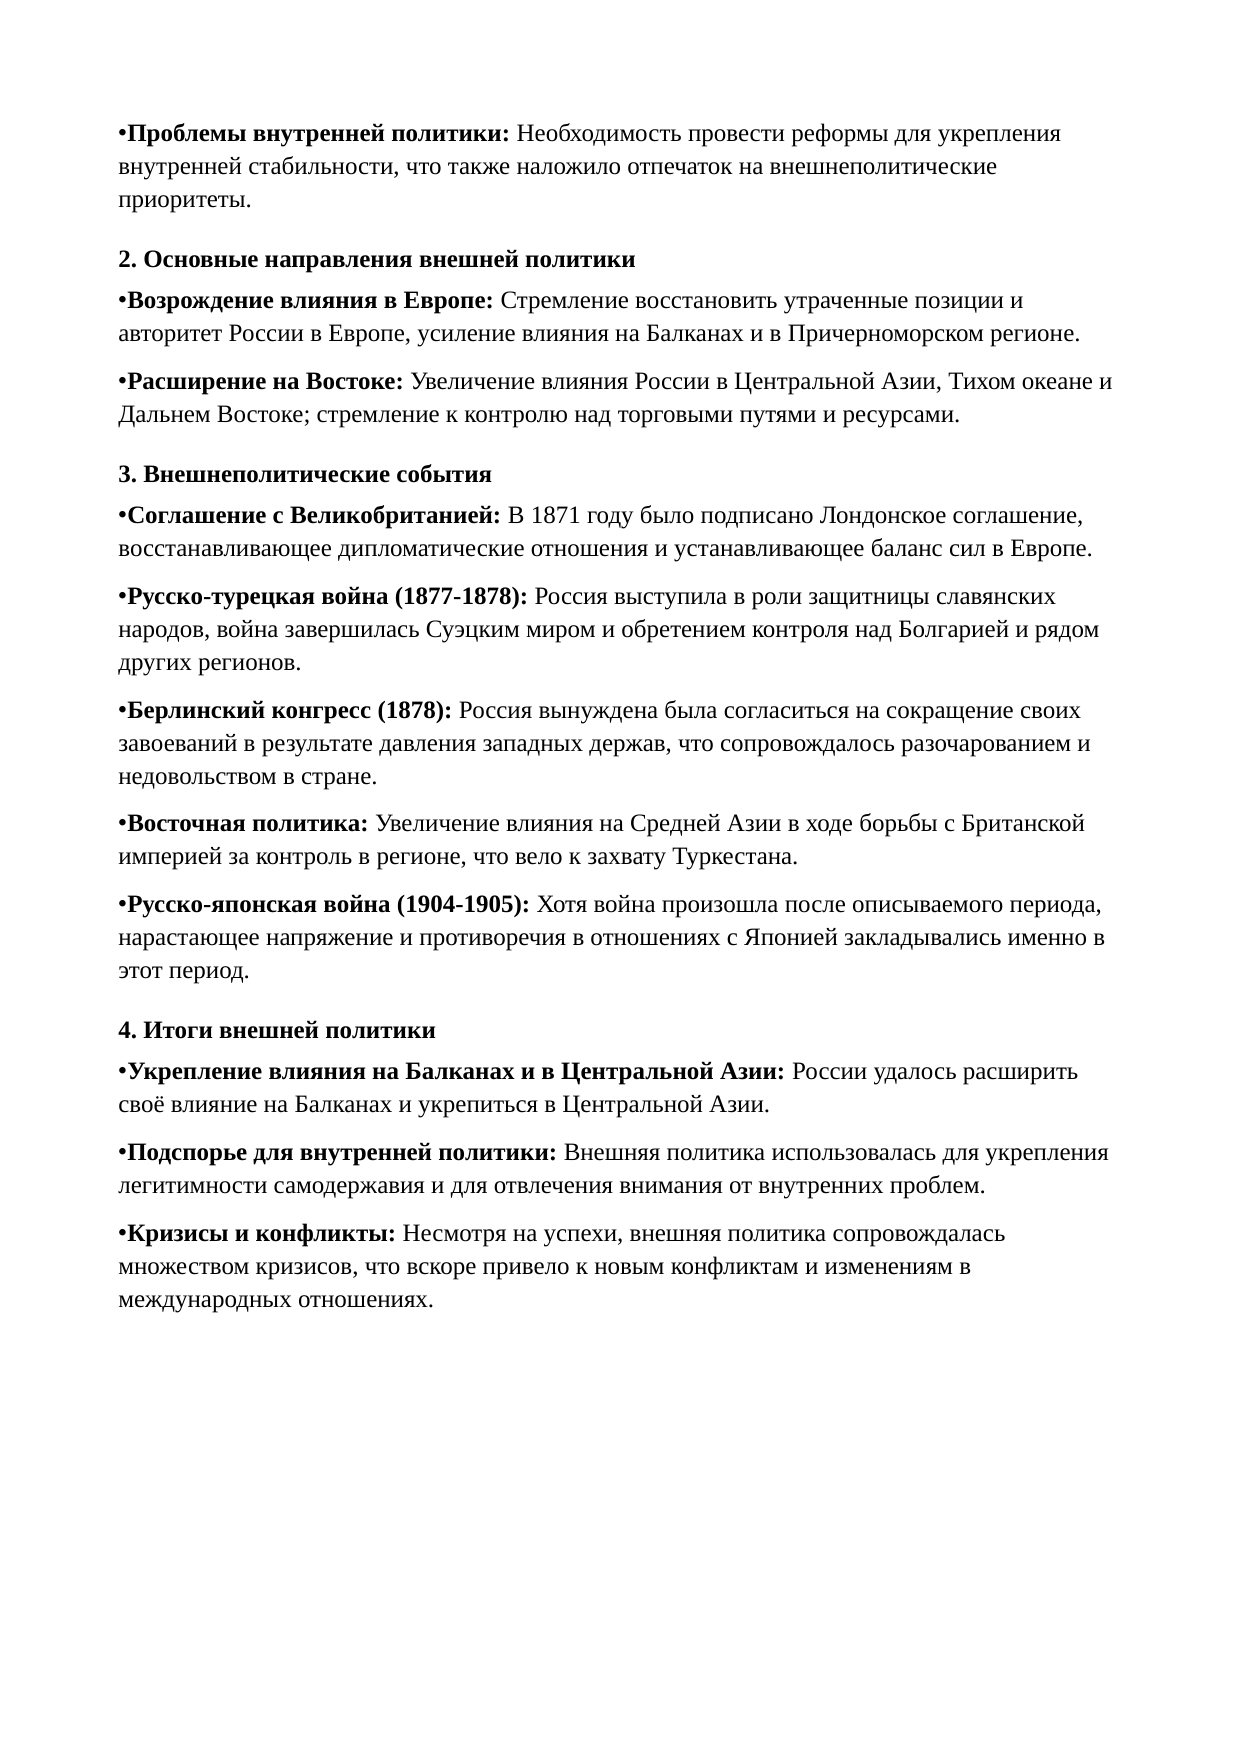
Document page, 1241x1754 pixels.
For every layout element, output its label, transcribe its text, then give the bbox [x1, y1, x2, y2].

list Проблемы внутренней политики: Необходимость провести реформы для укрепления внутренней стабильности, что также наложило отпечаток на внешнеполитические приоритеты. [118, 118, 1122, 213]
list Соглашение с Великобританией: В 1871 году было подписано Лондонское соглашение, восстанавливающее дипломатические отношения и устанавливающее баланс сил в Европе. [118, 501, 1122, 562]
list Расширение на Востоке: Увеличение влияния России в Центральной Азии, Тихом океане и Дальнем Востоке; стремление к контролю над торговыми путями и ресурсами. [118, 366, 1122, 428]
subtitle 2. Основные направления внешней политики [118, 244, 1122, 273]
list Кризисы и конфликты: Несмотря на успехи, внешняя политика сопровождалась множеством кризисов, что вскоре привело к новым конфликтам и изменениям в международных отношениях. [118, 1218, 1122, 1312]
list Возрождение влияния в Европе: Стремление восстановить утраченные позиции и авторитет России в Европе, усиление влияния на Балканах и в Причерноморском регионе. [118, 286, 1122, 347]
list Укрепление влияния на Балканах и в Центральной Азии: России удалось расширить своё влияние на Балканах и укрепиться в Центральной Азии. [118, 1056, 1122, 1118]
list Берлинский конгресс (1878): Россия вынуждена была согласиться на сокращение своих завоеваний в результате давления западных держав, что сопровождалось разочарованием и недовольством в стране. [118, 695, 1122, 789]
subtitle 4. Итоги внешней политики [118, 1015, 1122, 1044]
list Русско-турецкая война (1877-1878): Россия выступила в роли защитницы славянских народов, война завершилась Суэцким миром и обретением контроля над Болгарией и рядом других регионов. [118, 581, 1122, 676]
list Русско-японская война (1904-1905): Хотя война произошла после описываемого периода, нарастающее напряжение и противоречия в отношениях с Японией закладывались именно в этот период. [118, 889, 1122, 984]
list Подспорье для внутренней политики: Внешняя политика использовалась для укрепления легитимности самодержавия и для отвлечения внимания от внутренних проблем. [118, 1137, 1122, 1199]
list Восточная политика: Увеличение влияния на Средней Азии в ходе борьбы с Британской империей за контроль в регионе, что вело к захвату Туркестана. [118, 808, 1122, 870]
subtitle 3. Внешнеполитические события [118, 459, 1122, 488]
